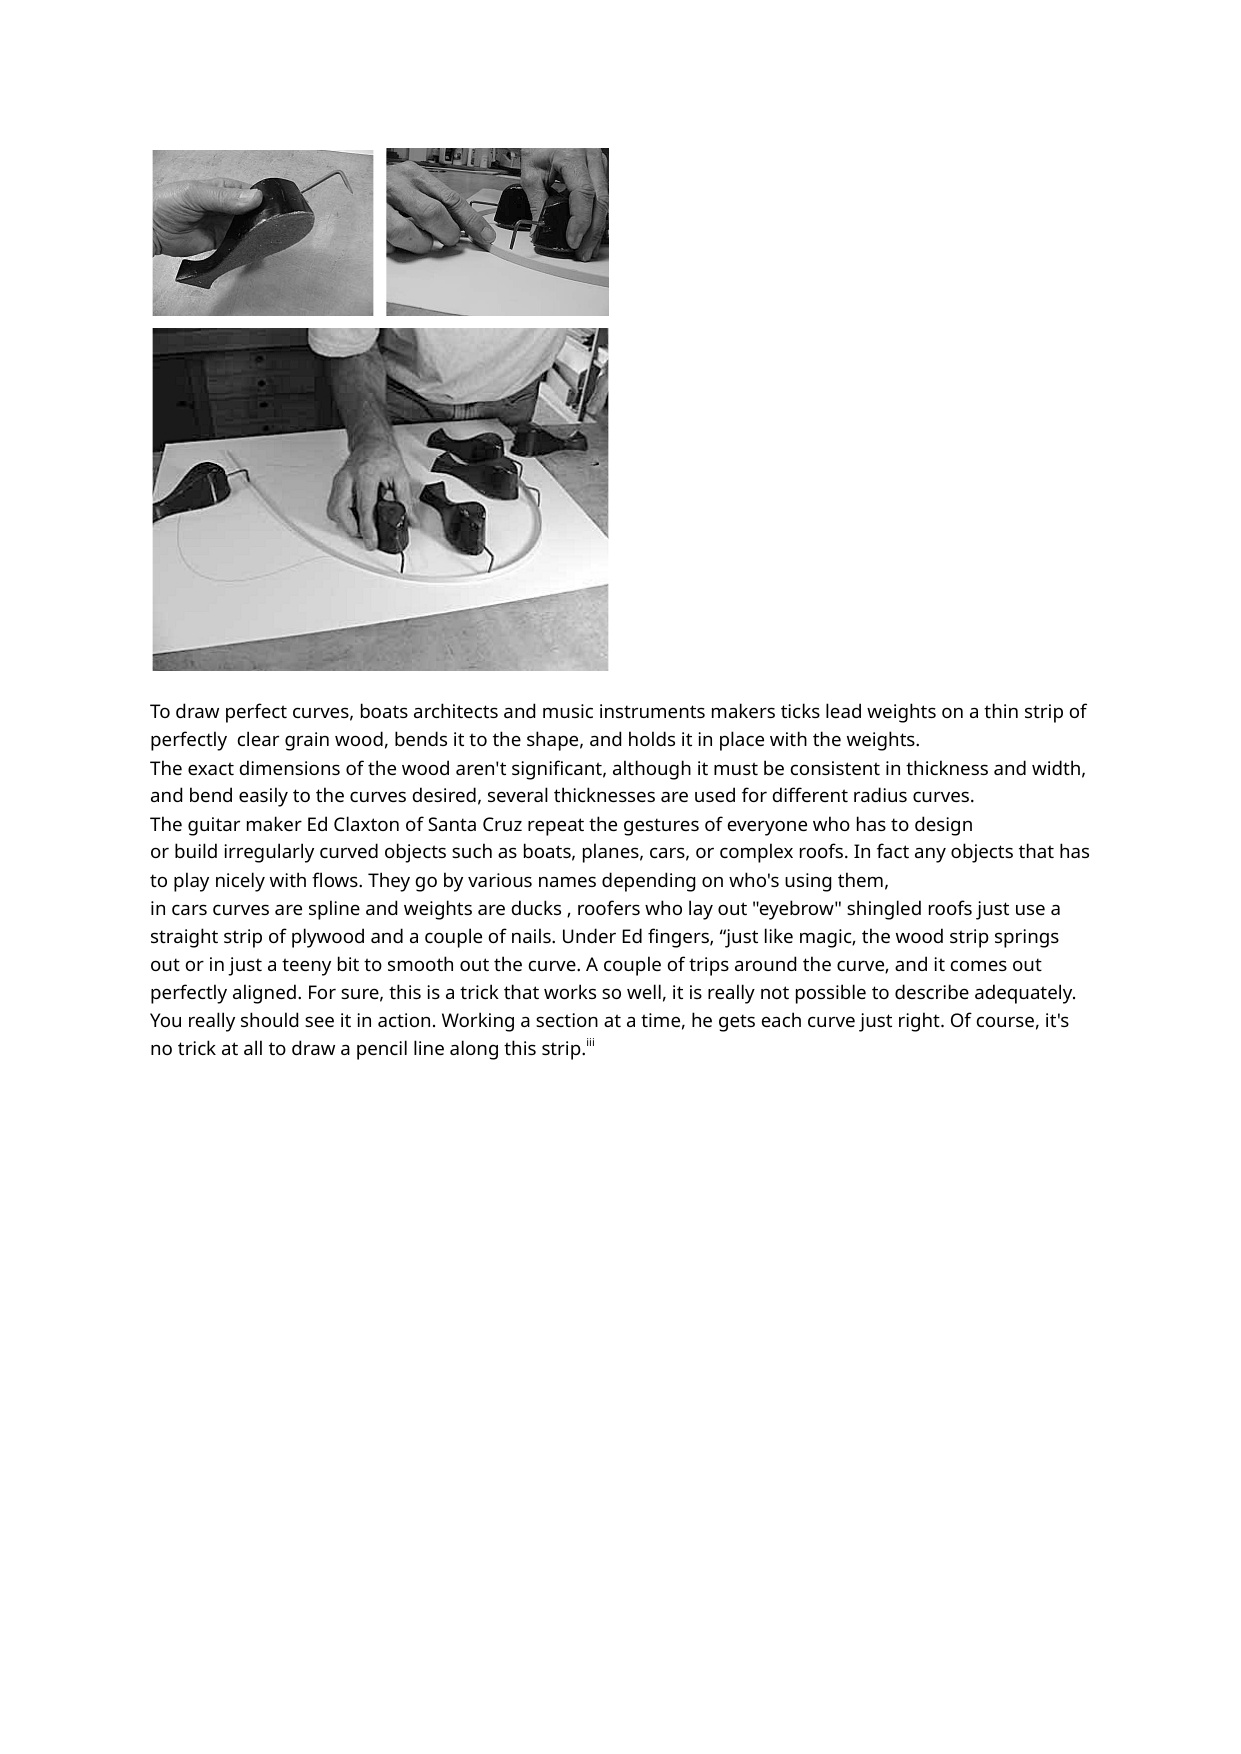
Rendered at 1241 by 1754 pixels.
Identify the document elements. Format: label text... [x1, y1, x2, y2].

picture [152, 328, 609, 671]
text The exact dimensions of the wood aren't significant, although it must be consistent in thickness and width, and bend easily to the curves desired, several thicknesses are used for different radius curves. [150, 755, 1091, 808]
picture [386, 148, 609, 316]
text or build irregularly curved objects such as boats, planes, cars, or complex roofs. In fact any objects that has to play nicely with flows. They go by various names depending on who's using them, [150, 839, 1091, 892]
text in cars curves are spline and weights are ducks , roofers who lay out "eyebrow" shingled roofs just use a straight strip of plywood and a couple of nails. Under Ed fingers, “just like magic, the wood strip springs out or in just a teeny bit to smooth out the curve. A couple of trips around the curve, and it comes out perfectly aligned. For sure, this is a trick that works so well, it is really not possible to describe adequately. You really should see it in action. Working a section at a time, he gets each curve just right. Of course, it's no trick at all to draw a pencil line along this strip. [150, 895, 1091, 1061]
text The guitar maker Ed Claxton of Santa Cruz repeat the gestures of everyone who has to design [150, 811, 1091, 836]
picture [152, 150, 374, 316]
text To draw perfect curves, boats architects and music instruments makers ticks lead weights on a thin strip of perfectly clear grain wood, bends it to the shape, and holds it in place with the weights. [150, 699, 1091, 752]
